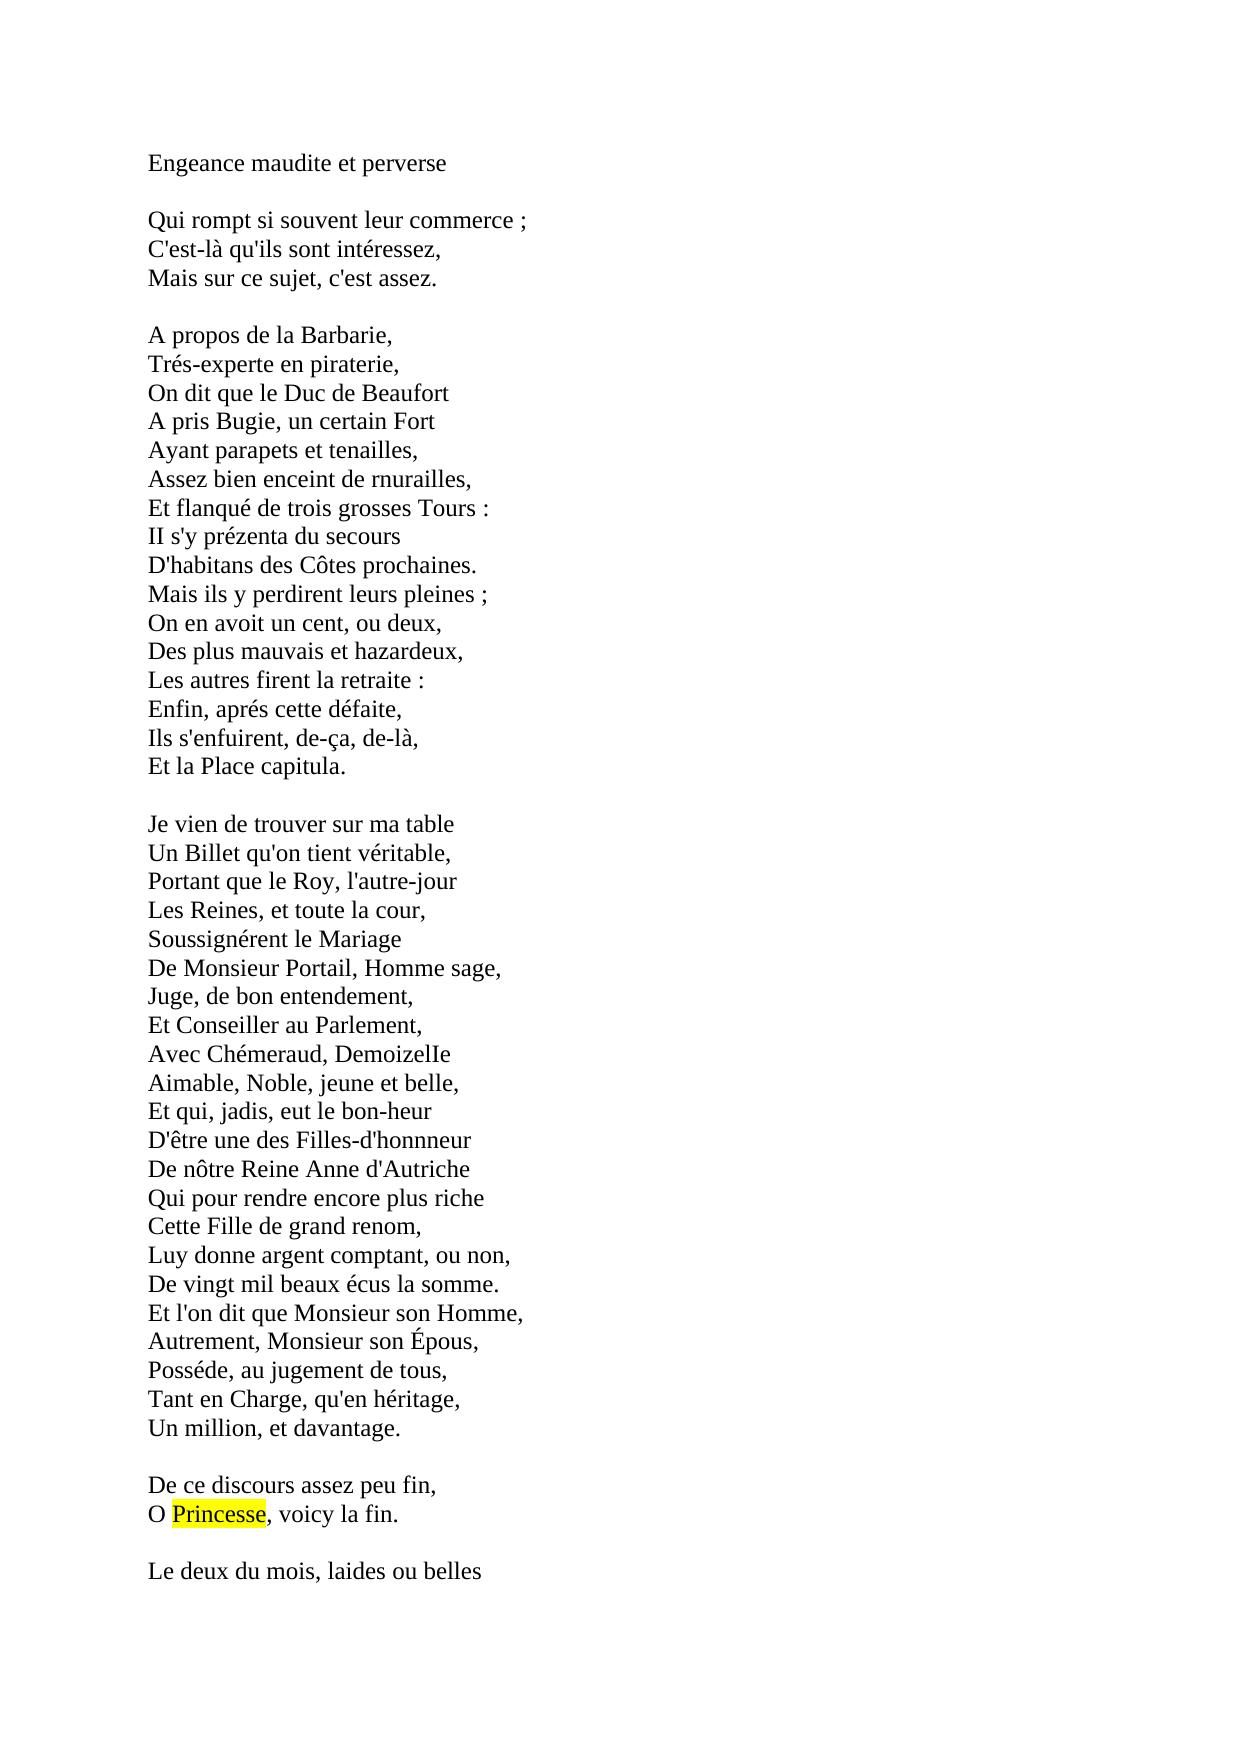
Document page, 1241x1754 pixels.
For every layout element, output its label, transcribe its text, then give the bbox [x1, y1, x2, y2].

text Posséde, au jugement de tous, [148, 1355, 1093, 1384]
text A propos de la Barbarie, [148, 320, 1093, 349]
text II s'y prézenta du secours [148, 521, 1093, 550]
text O Princesse, voicy la fin. [148, 1499, 172, 1528]
text De ce discours assez peu fin, [148, 1470, 1093, 1499]
text Autrement, Monsieur son Épous, [148, 1326, 1093, 1355]
text Enfin, aprés cette défaite, [148, 694, 1093, 723]
text De nôtre Reine Anne d'Autriche [148, 1154, 1093, 1183]
text Qui rompt si souvent leur commerce ; [148, 205, 1093, 234]
text Qui pour rendre encore plus riche [148, 1183, 1093, 1211]
text Mais sur ce sujet, c'est assez. [148, 263, 1093, 291]
text Et la Place capitula. [148, 751, 1093, 780]
text Les Reines, et toute la cour, [148, 895, 1093, 924]
text Ils s'enfuirent, de-ça, de-là, [148, 723, 1093, 751]
text Un Billet qu'on tient véritable, [148, 838, 1093, 866]
text Et l'on dit que Monsieur son Homme, [148, 1298, 1093, 1326]
text Portant que le Roy, l'autre-jour [148, 866, 1093, 895]
text O Princesse, voicy la fin. [266, 1499, 1093, 1528]
text Le deux du mois, laides ou belles [148, 1556, 1093, 1585]
text On dit que le Duc de Beaufort [148, 378, 1093, 406]
text Des plus mauvais et hazardeux, [148, 636, 1093, 665]
text Trés-experte en piraterie, [148, 349, 1093, 378]
text C'est-là qu'ils sont intéressez, [148, 234, 1093, 263]
text On en avoit un cent, ou deux, [148, 608, 1093, 636]
text Tant en Charge, qu'en héritage, [148, 1384, 1093, 1413]
text Cette Fille de grand renom, [148, 1211, 1093, 1240]
text A pris Bugie, un certain Fort [148, 406, 1093, 435]
text Je vien de trouver sur ma table [148, 809, 1093, 838]
text Les autres firent la retraite : [148, 665, 1093, 694]
text Engeance maudite et perverse [148, 148, 1093, 176]
text Un million, et davantage. [148, 1413, 1093, 1441]
text D'habitans des Côtes prochaines. [148, 550, 1093, 579]
text Aimable, Noble, jeune et belle, [148, 1068, 1093, 1096]
text Et qui, jadis, eut le bon-heur [148, 1096, 1093, 1125]
text Assez bien enceint de rnurailles, [148, 464, 1093, 493]
text Juge, de bon entendement, [148, 981, 1093, 1010]
text D'être une des Filles-d'honnneur [148, 1125, 1093, 1154]
text Luy donne argent comptant, ou non, [148, 1240, 1093, 1269]
text Avec Chémeraud, DemoizelIe [148, 1039, 1093, 1068]
text Et Conseiller au Parlement, [148, 1010, 1093, 1039]
text Mais ils y perdirent leurs pleines ; [148, 579, 1093, 608]
text De vingt mil beaux écus la somme. [148, 1269, 1093, 1298]
text De Monsieur Portail, Homme sage, [148, 953, 1093, 981]
text Et flanqué de trois grosses Tours : [148, 493, 1093, 521]
text Soussignérent le Mariage [148, 924, 1093, 953]
text Ayant parapets et tenailles, [148, 435, 1093, 464]
